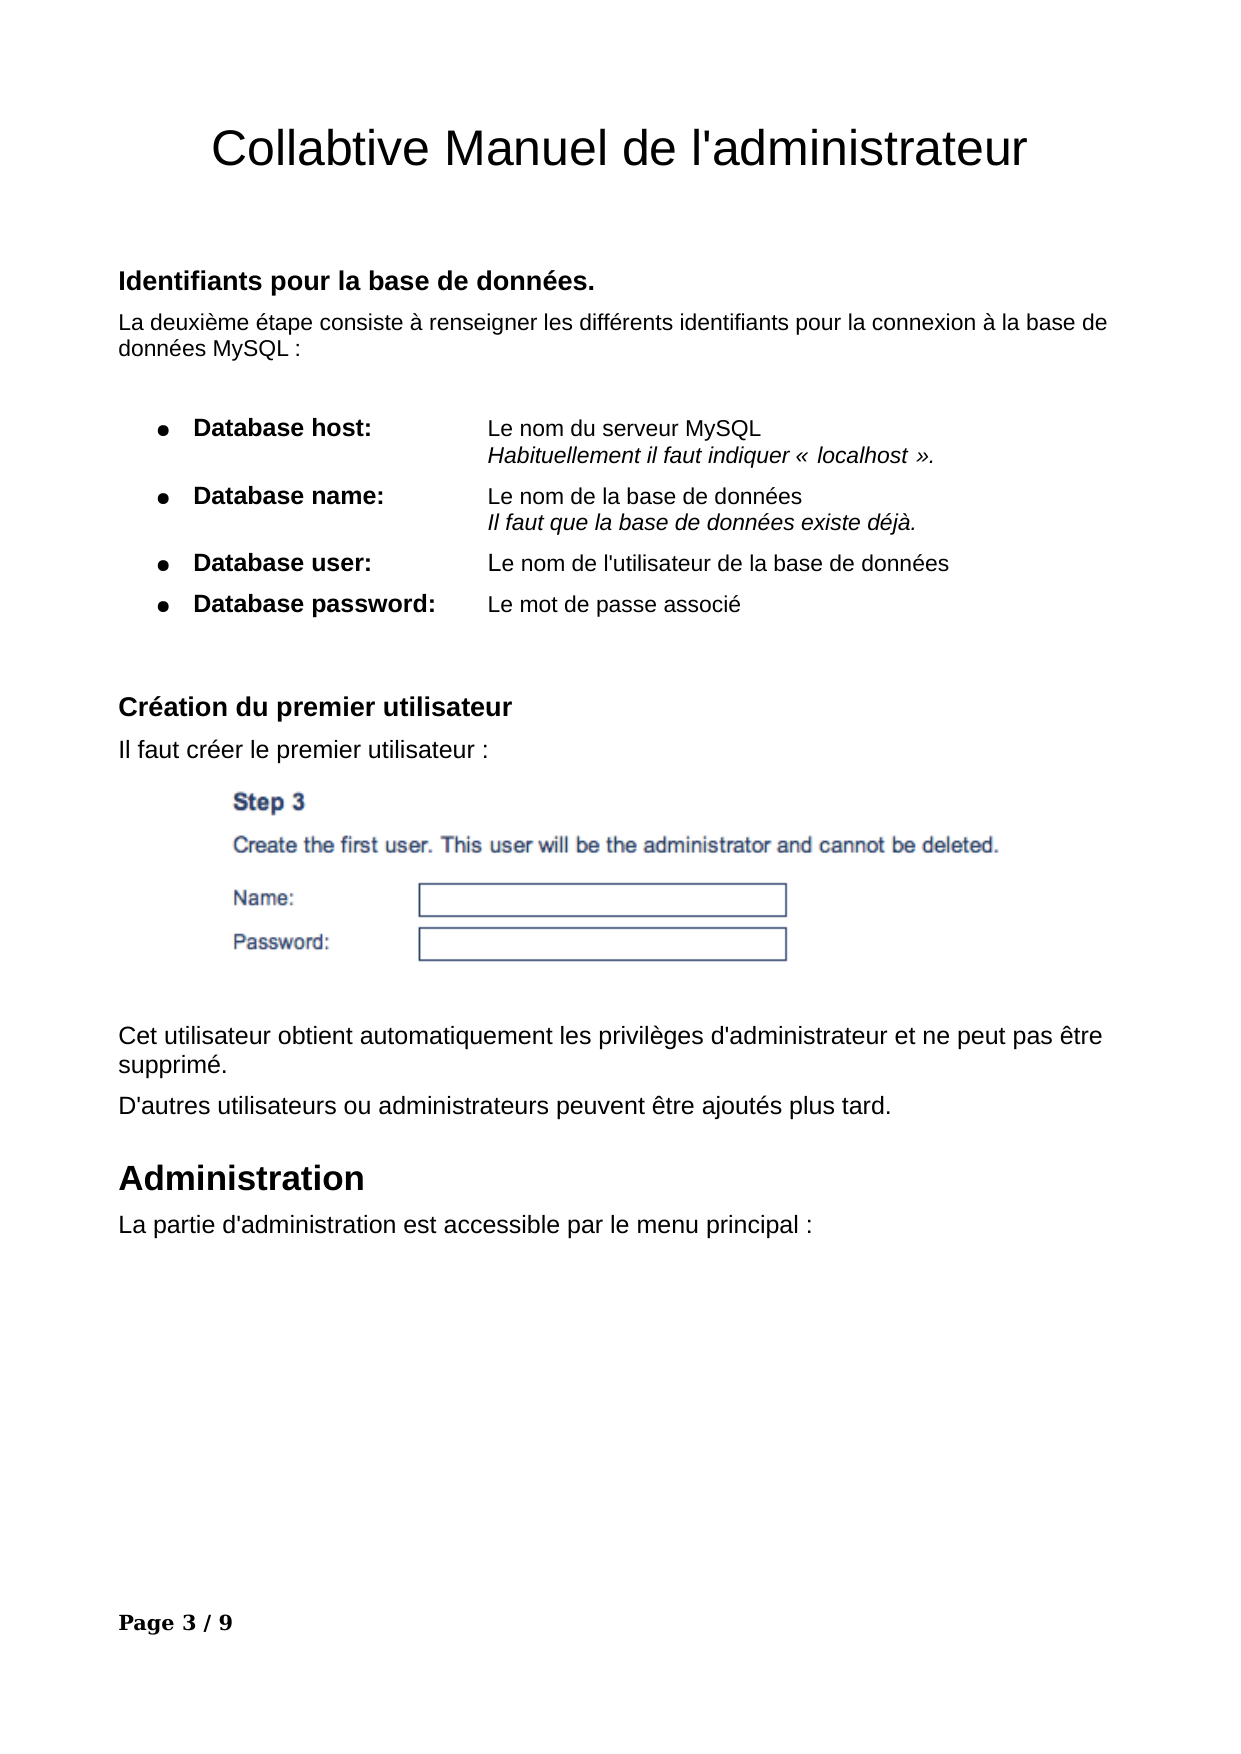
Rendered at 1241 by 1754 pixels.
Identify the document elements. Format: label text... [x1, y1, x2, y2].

list Database name: Le nom de la base de données Il faut que la base de données existe déjà. [156, 481, 1122, 536]
list Database host: Le nom du serveur MySQL Habituellement il faut indiquer « localhost ». [156, 413, 1122, 468]
picture [223, 775, 1017, 980]
text Cet utilisateur obtient automatiquement les privilèges d'administrateur et ne peut pas être supprimé. [118, 1021, 1122, 1079]
subtitle Administration [118, 1157, 1122, 1198]
text Il faut créer le premier utilisateur : [118, 734, 1122, 763]
text D'autres utilisateurs ou administrateurs peuvent être ajoutés plus tard. [118, 1091, 1122, 1120]
subtitle Identifiants pour la base de données. [118, 265, 1122, 297]
text La deuxième étape consiste à renseigner les différents identifiants pour la connexion à la base de données MySQL : [118, 309, 1122, 362]
list Database user: Le nom de l'utilisateur de la base de données [156, 548, 1122, 577]
subtitle Création du premier utilisateur [118, 691, 1122, 722]
list Database password: Le mot de passe associé [156, 589, 1122, 618]
text La partie d'administration est accessible par le menu principal : [118, 1210, 1122, 1239]
